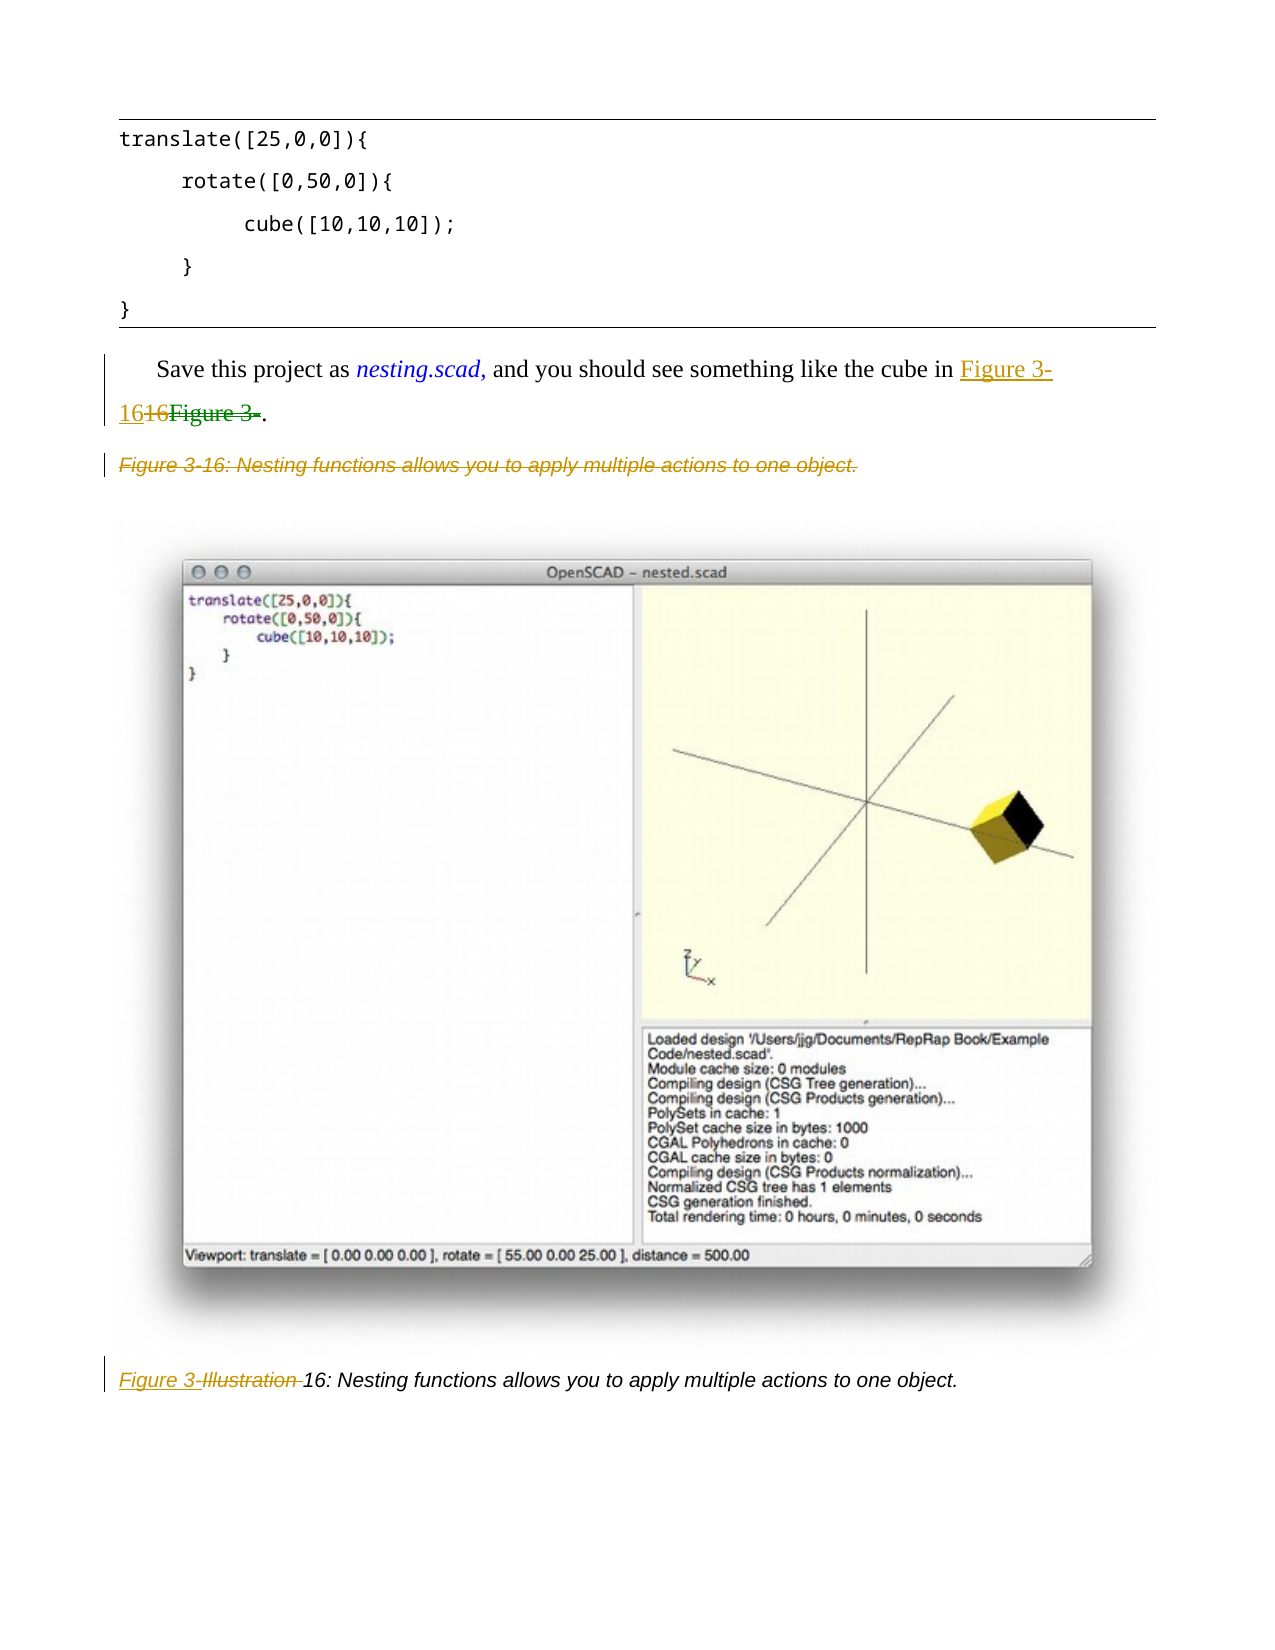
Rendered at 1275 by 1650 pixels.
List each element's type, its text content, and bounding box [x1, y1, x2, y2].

picture [118, 520, 1157, 1357]
text rotate([0,50,0]){ [118, 166, 1156, 195]
text Save this project as nesting.scad, and you should see something like the cube in Figure 3-16. [118, 354, 1156, 426]
text translate([25,0,0]){ [118, 120, 1156, 152]
text Figure 3-16: Nesting functions allows you to apply multiple actions to one object. [118, 1357, 1156, 1392]
text } [118, 252, 1156, 280]
text } [118, 294, 1156, 328]
text cube([10,10,10]); [118, 209, 1156, 237]
